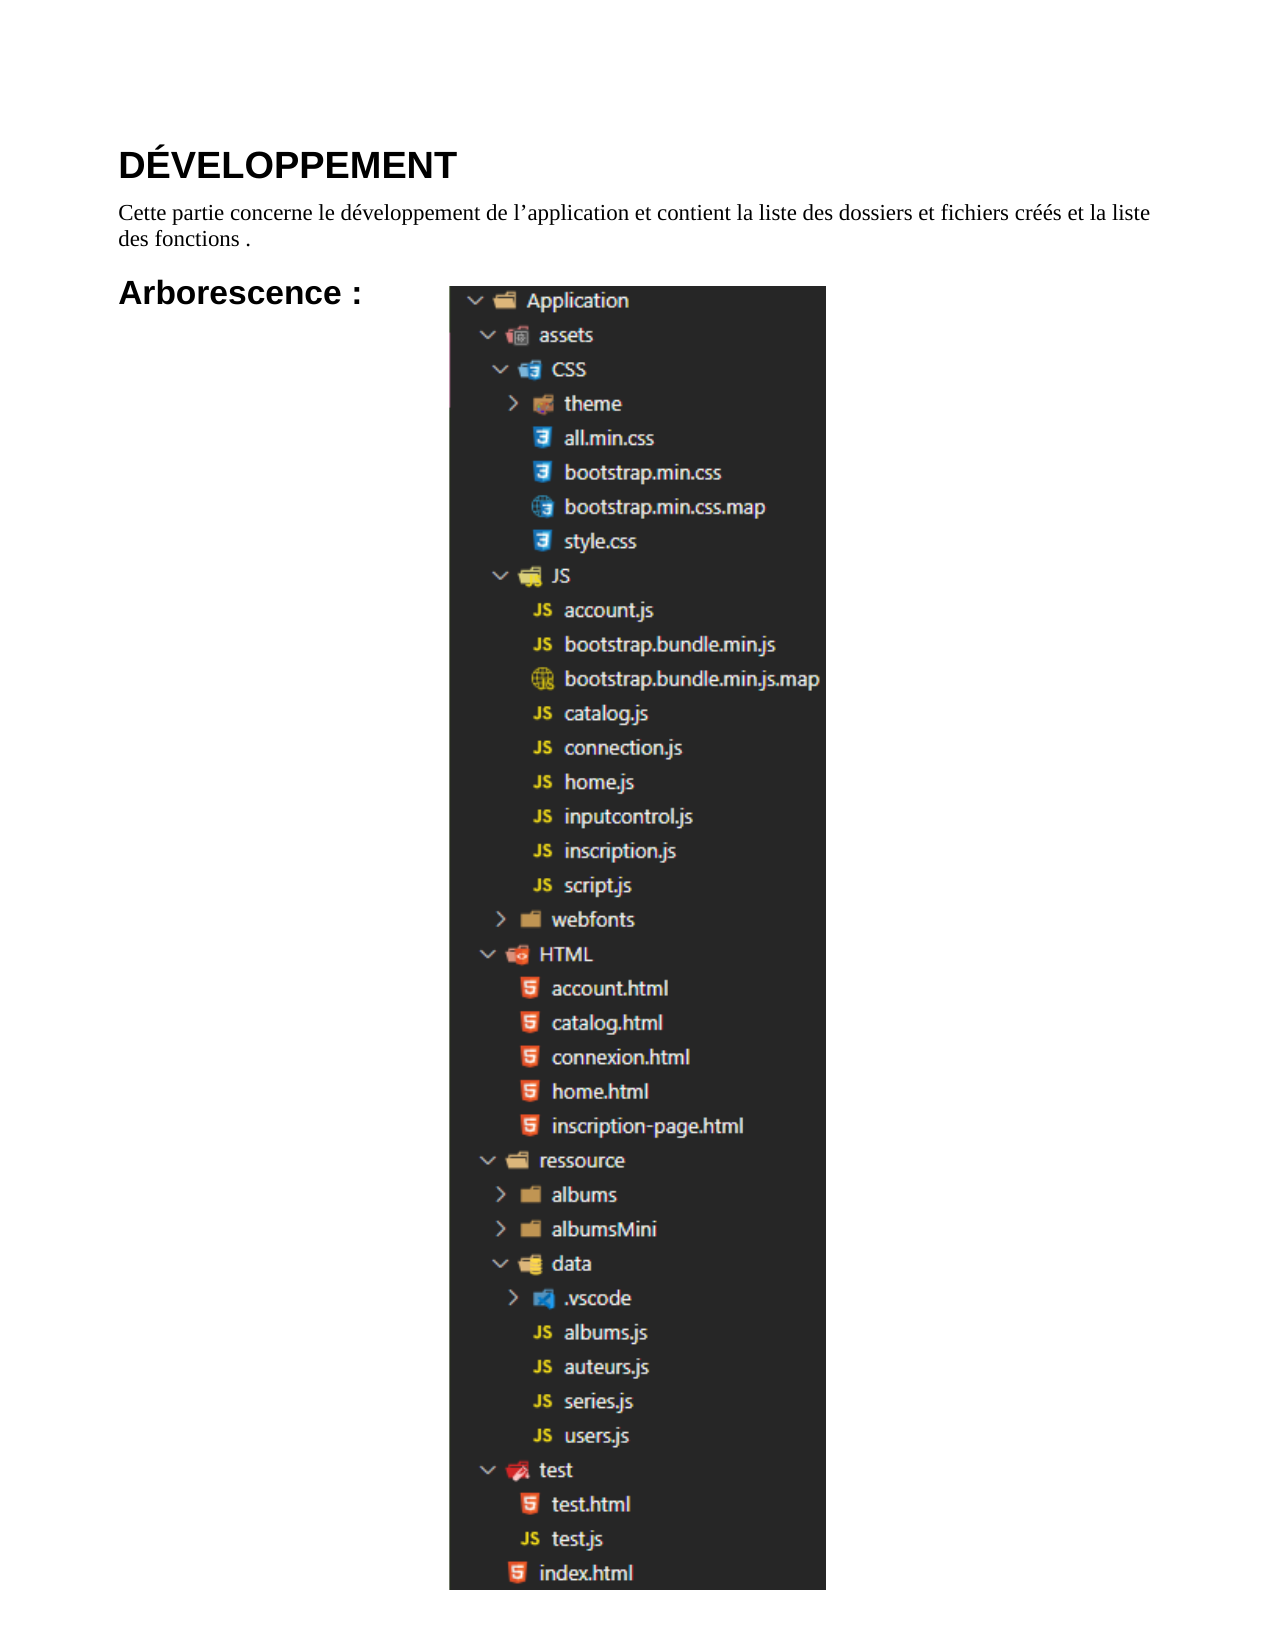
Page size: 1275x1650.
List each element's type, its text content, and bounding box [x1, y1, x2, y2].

text Cette partie concerne le développement de l’application et contient la liste des dossiers et fichiers créés et la liste des fonctions . [118, 199, 1157, 252]
subtitle DÉVELOPPEMENT [118, 143, 1157, 187]
picture [449, 286, 826, 1590]
subtitle Arborescence : [118, 272, 1157, 311]
